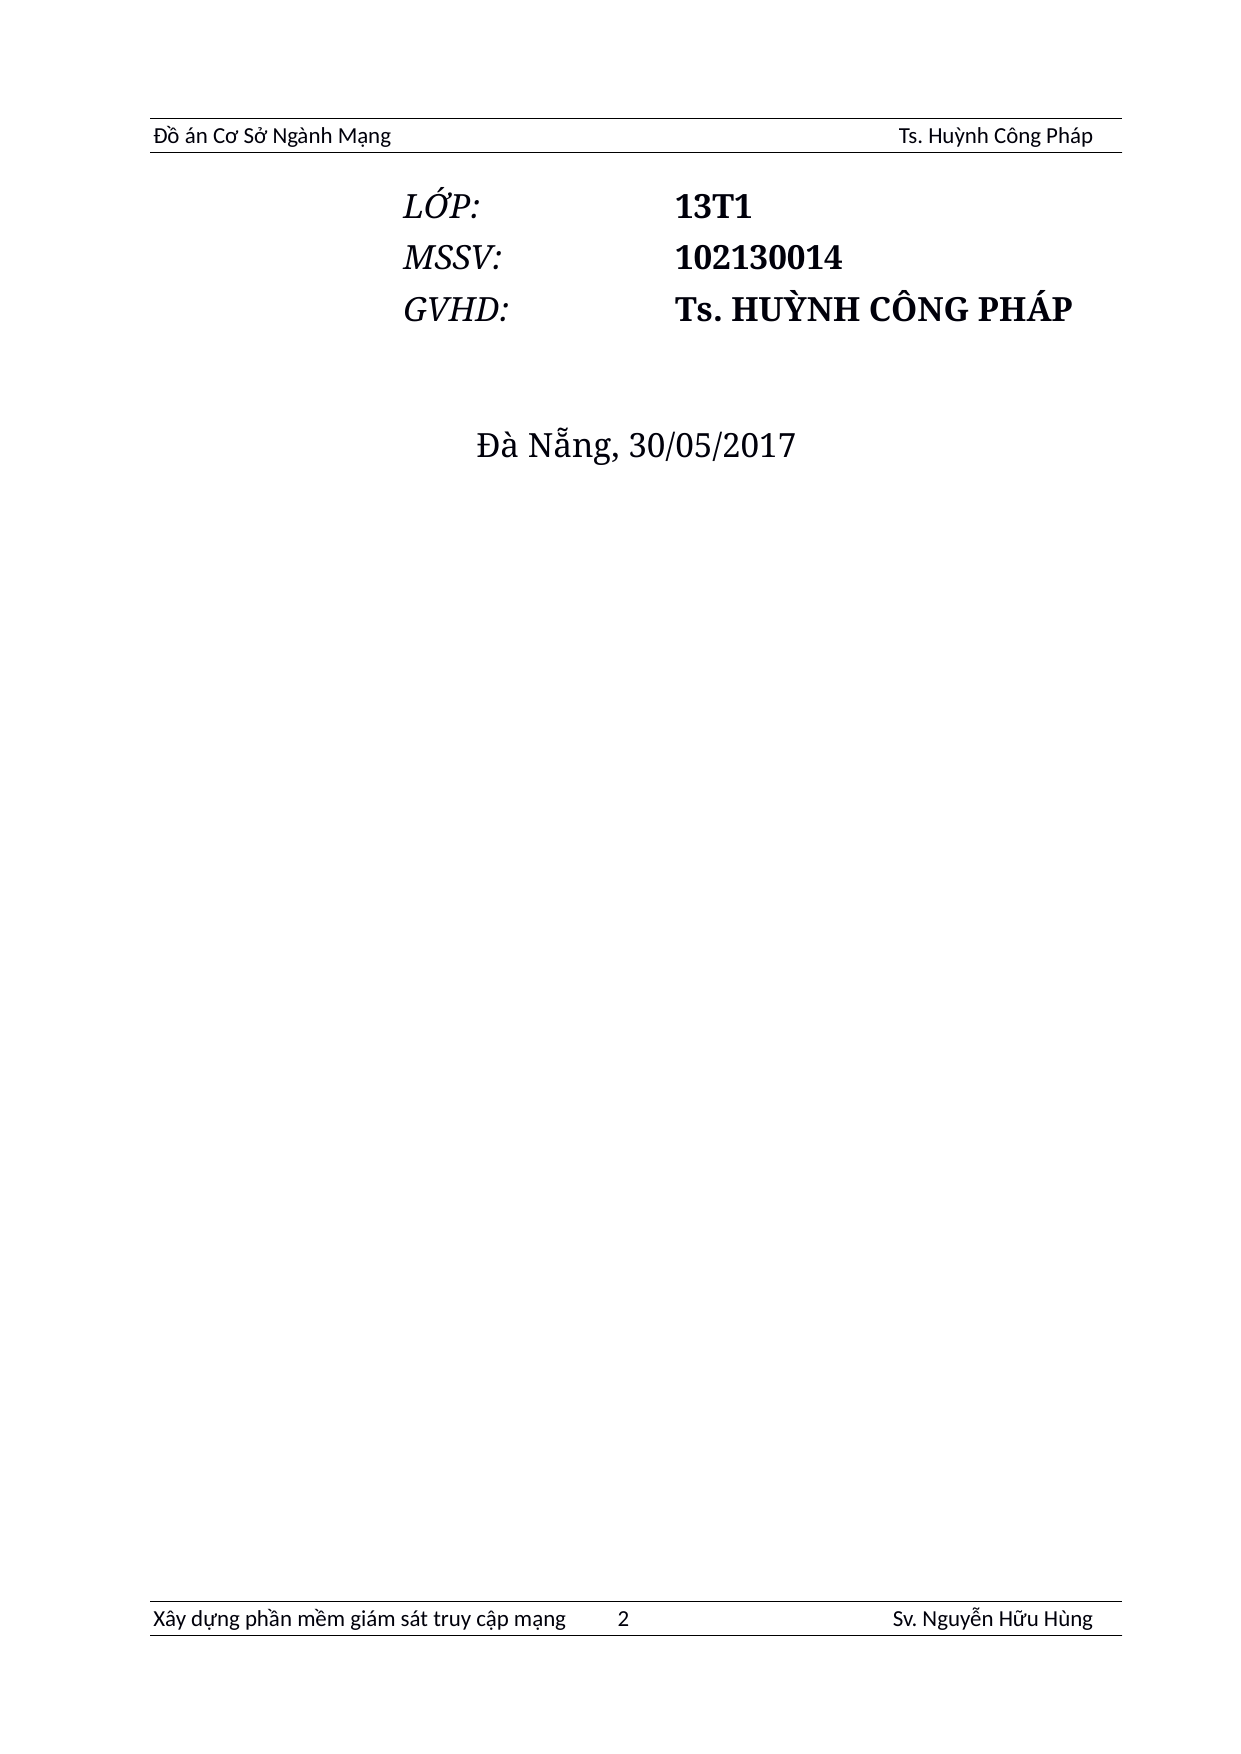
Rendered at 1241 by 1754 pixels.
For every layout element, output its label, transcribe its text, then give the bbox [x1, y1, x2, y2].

text MSSV: 102130014 [403, 234, 1122, 279]
text LỚP: 13T1 [403, 182, 1122, 228]
text GVHD: Ts. HUỲNH CÔNG PHÁP [403, 286, 1122, 331]
text Đà Nẵng, 30/05/2017 [150, 422, 1122, 467]
